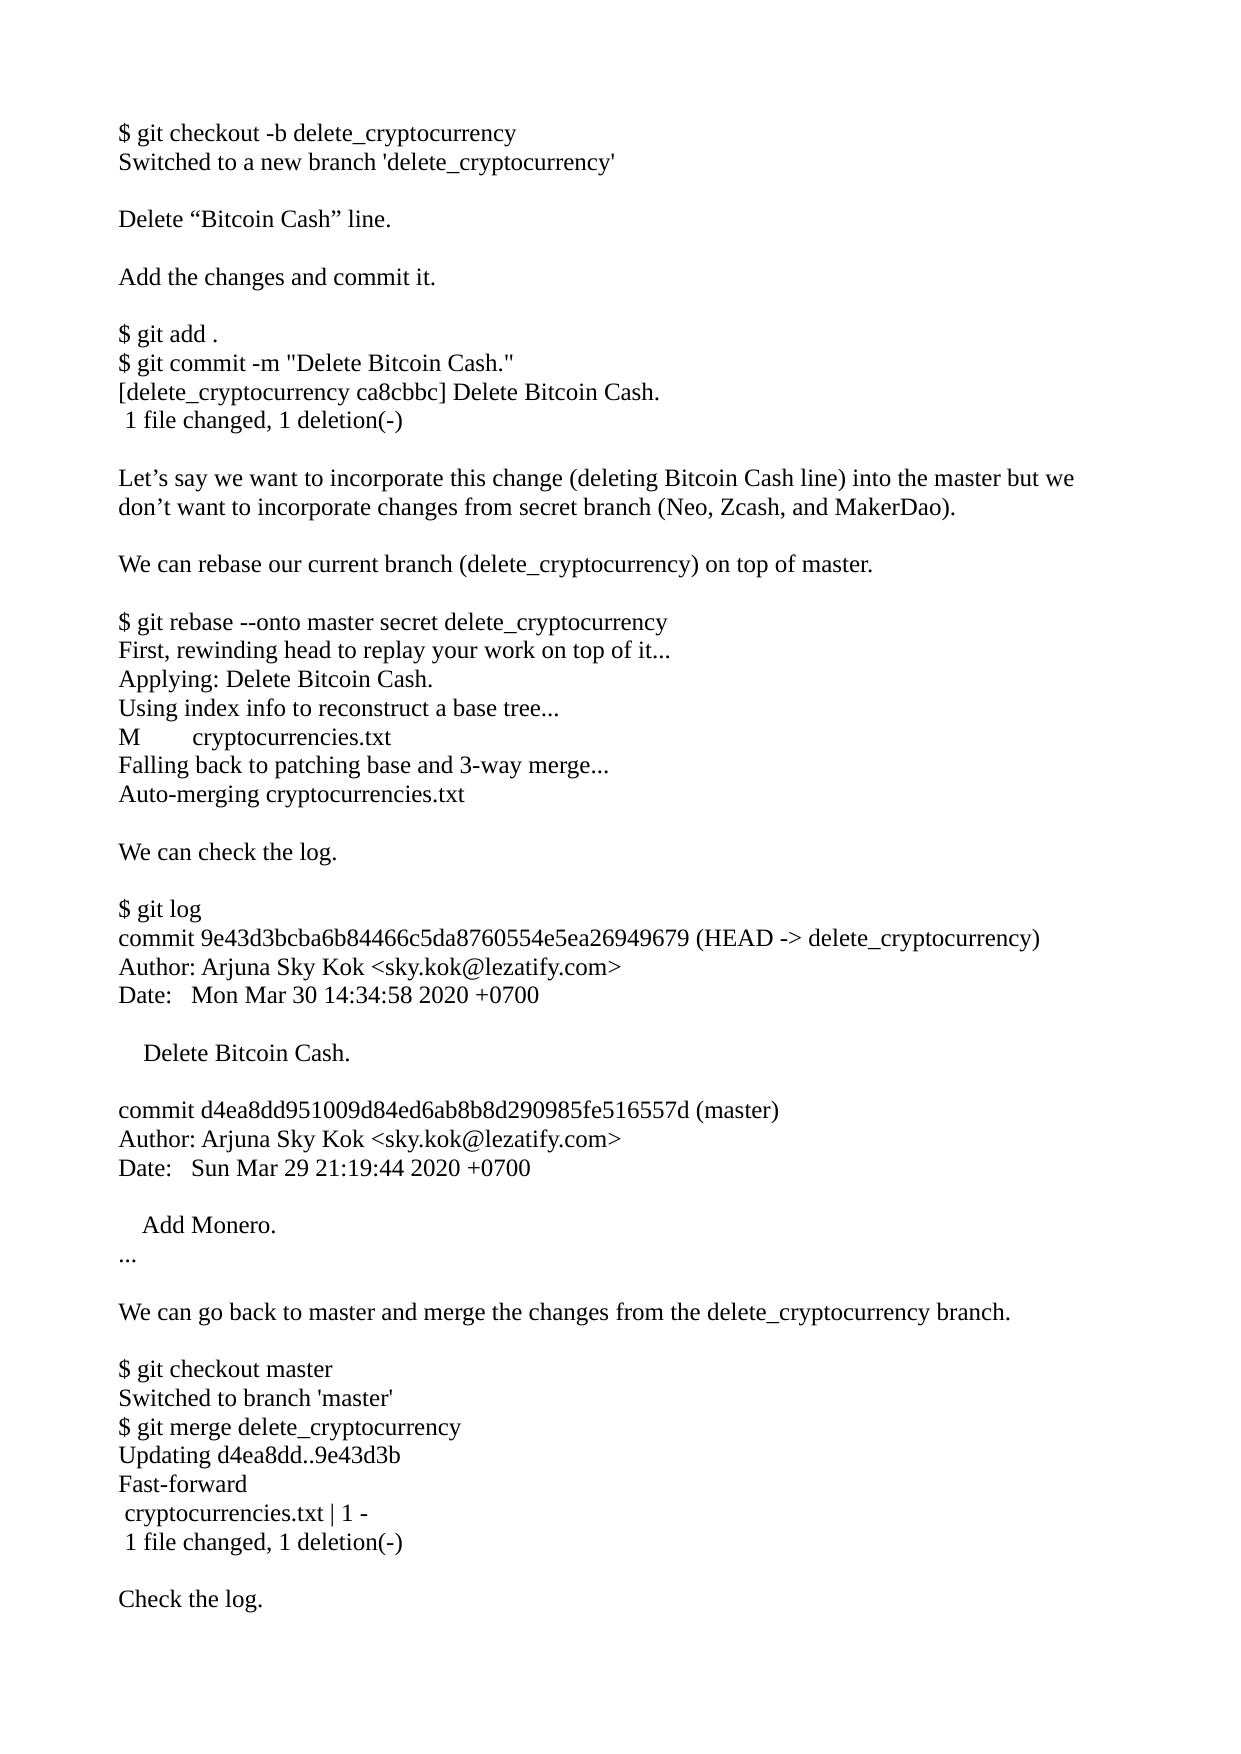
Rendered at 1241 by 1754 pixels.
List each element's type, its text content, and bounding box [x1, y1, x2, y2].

text Add the changes and commit it. [118, 262, 1122, 291]
text Applying: Delete Bitcoin Cash. [118, 664, 1122, 693]
text $ git checkout -b delete_cryptocurrency [118, 118, 1122, 147]
text commit d4ea8dd951009d84ed6ab8b8d290985fe516557d (master) [118, 1096, 1122, 1124]
text Fast-forward [118, 1469, 1122, 1498]
text 1 file changed, 1 deletion(-) [118, 406, 1122, 434]
text First, rewinding head to replay your work on top of it... [118, 636, 1122, 664]
text $ git checkout master [118, 1354, 1122, 1383]
text Falling back to patching base and 3-way merge... [118, 751, 1122, 779]
text ... [118, 1239, 1122, 1268]
text Author: Arjuna Sky Kok <sky.kok@lezatify.com> [118, 1124, 1122, 1153]
text $ git add . [118, 319, 1122, 348]
text commit 9e43d3bcba6b84466c5da8760554e5ea26949679 (HEAD -> delete_cryptocurrency) [118, 923, 1122, 952]
text 1 file changed, 1 deletion(-) [118, 1527, 1122, 1556]
text Check the log. [118, 1584, 1122, 1613]
text Add Monero. [118, 1211, 1122, 1239]
text $ git rebase --onto master secret delete_cryptocurrency [118, 607, 1122, 636]
text Author: Arjuna Sky Kok <sky.kok@lezatify.com> [118, 952, 1122, 981]
text $ git log [118, 894, 1122, 923]
text $ git merge delete_cryptocurrency [118, 1412, 1122, 1441]
text Using index info to reconstruct a base tree... [118, 693, 1122, 722]
text Switched to branch 'master' [118, 1383, 1122, 1412]
text Date: Sun Mar 29 21:19:44 2020 +0700 [118, 1153, 1122, 1182]
text Let’s say we want to incorporate this change (deleting Bitcoin Cash line) into the master but we don’t want to incorporate changes from secret branch (Neo, Zcash, and MakerDao). [118, 463, 1122, 521]
text We can check the log. [118, 837, 1122, 866]
text cryptocurrencies.txt | 1 - [118, 1498, 1122, 1527]
text Delete Bitcoin Cash. [118, 1038, 1122, 1067]
text Updating d4ea8dd..9e43d3b [118, 1441, 1122, 1469]
text Auto-merging cryptocurrencies.txt [118, 779, 1122, 808]
text We can go back to master and merge the changes from the delete_cryptocurrency branch. [118, 1297, 1122, 1326]
text $ git commit -m "Delete Bitcoin Cash." [118, 348, 1122, 377]
text Date: Mon Mar 30 14:34:58 2020 +0700 [118, 981, 1122, 1009]
text We can rebase our current branch (delete_cryptocurrency) on top of master. [118, 549, 1122, 578]
text Delete “Bitcoin Cash” line. [118, 204, 1122, 233]
text M cryptocurrencies.txt [118, 722, 1122, 751]
text Switched to a new branch 'delete_cryptocurrency' [118, 147, 1122, 176]
text [delete_cryptocurrency ca8cbbc] Delete Bitcoin Cash. [118, 377, 1122, 406]
